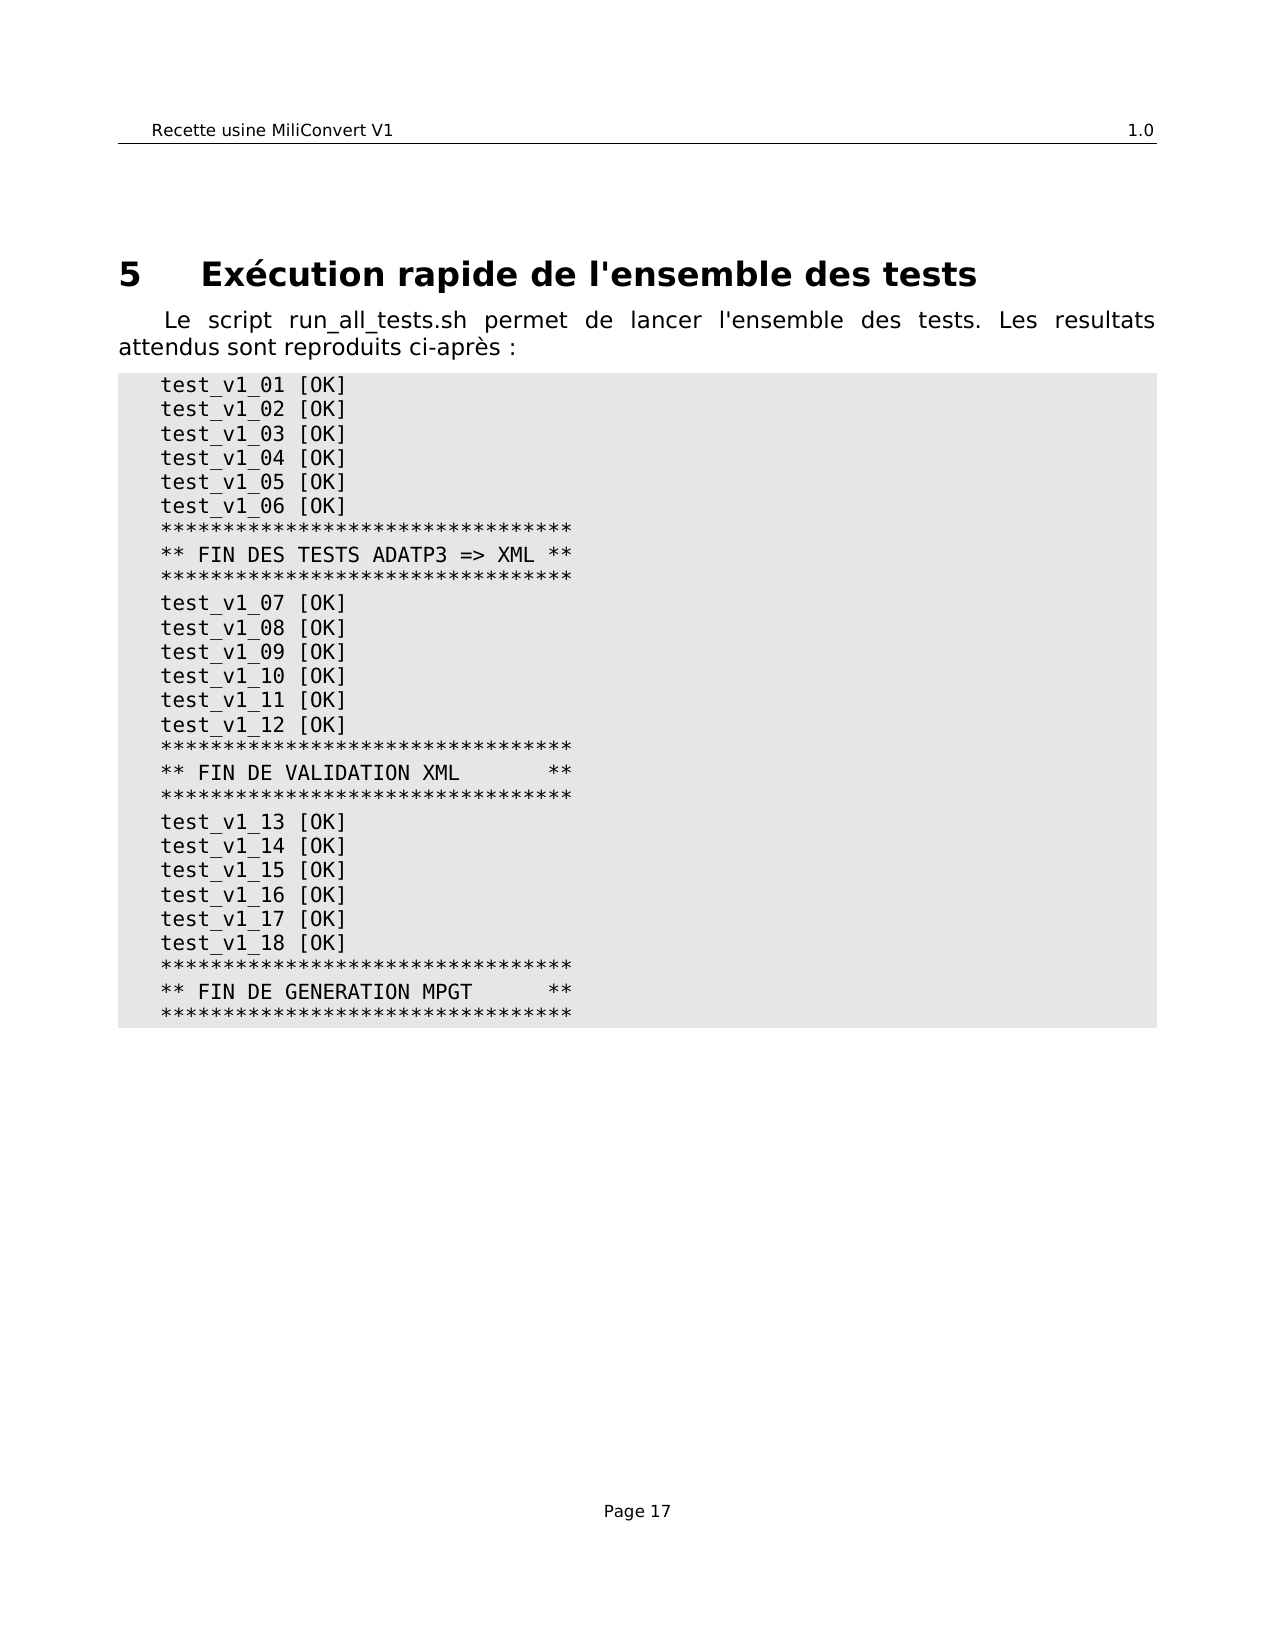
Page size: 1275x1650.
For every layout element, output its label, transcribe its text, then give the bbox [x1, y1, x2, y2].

text test_v1_15 [OK] [118, 858, 1157, 883]
text test_v1_09 [OK] [118, 640, 1157, 664]
text ** FIN DE GENERATION MPGT ** [118, 980, 1157, 1004]
text test_v1_11 [OK] [118, 689, 1157, 713]
text test_v1_01 [OK] [118, 373, 1157, 397]
text ********************************* [118, 519, 1157, 543]
text test_v1_06 [OK] [118, 494, 1157, 519]
text test_v1_07 [OK] [118, 592, 1157, 616]
text ********************************* [118, 737, 1157, 761]
text ********************************* [118, 567, 1157, 592]
subtitle Exécution rapide de l'ensemble des tests [118, 256, 1157, 294]
text test_v1_04 [OK] [118, 446, 1157, 470]
text ********************************* [118, 956, 1157, 980]
text test_v1_02 [OK] [118, 397, 1157, 422]
text test_v1_14 [OK] [118, 834, 1157, 858]
text test_v1_08 [OK] [118, 616, 1157, 640]
text ** FIN DES TESTS ADATP3 => XML ** [118, 543, 1157, 567]
text ********************************* [118, 786, 1157, 810]
text ** FIN DE VALIDATION XML ** [118, 761, 1157, 786]
text test_v1_16 [OK] [118, 883, 1157, 907]
text test_v1_12 [OK] [118, 713, 1157, 737]
text test_v1_10 [OK] [118, 664, 1157, 689]
text ********************************* [118, 1004, 1157, 1028]
text test_v1_18 [OK] [118, 931, 1157, 956]
text test_v1_03 [OK] [118, 422, 1157, 446]
text Le script run_all_tests.sh permet de lancer l'ensemble des tests. Les resultats attendus sont reproduits ci-après : [118, 307, 1157, 361]
text test_v1_17 [OK] [118, 907, 1157, 931]
text test_v1_13 [OK] [118, 810, 1157, 834]
text test_v1_05 [OK] [118, 470, 1157, 494]
